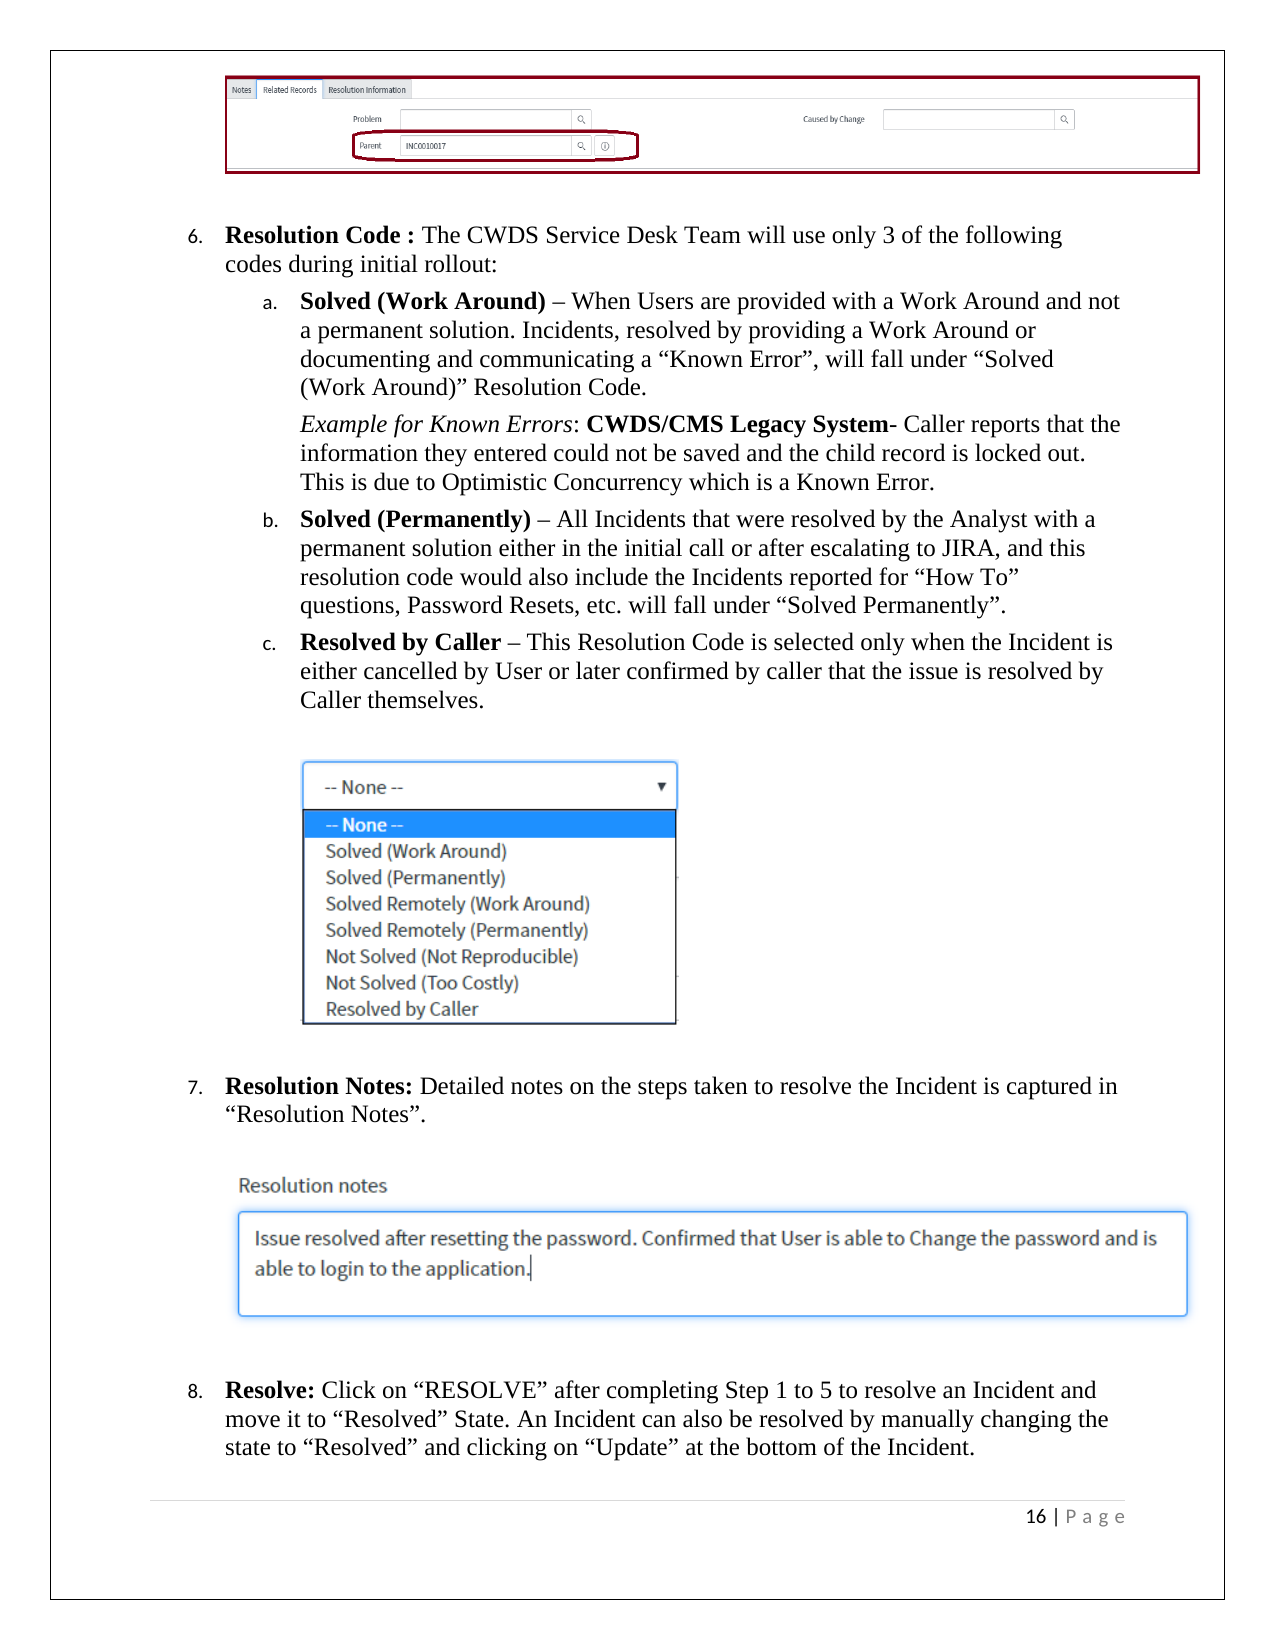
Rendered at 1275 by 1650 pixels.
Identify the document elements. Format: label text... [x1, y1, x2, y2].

list Solved (Permanently) – All Incidents that were resolved by the Analyst with a permanent solution either in the initial call or after escalating to JIRA, and this resolution code would also include the Incidents reported for “How To” questions, Password Resets, etc. will fall under “Solved Permanently”. [262, 504, 1125, 619]
list Resolution Code : The CWDS Service Desk Team will use only 3 of the following codes during initial rollout: [187, 220, 1125, 278]
list Resolved by Caller – This Resolution Code is selected only when the Incident is either cancelled by User or later confirmed by caller that the issue is resolved by Caller themselves. [262, 627, 1125, 714]
list Resolve: Click on “RESOLVE” after completing Step 1 to 5 to resolve an Incident and move it to “Resolved” State. An Incident can also be resolved by manually changing the state to “Resolved” and clicking on “Update” at the bottom of the Incident. [187, 1375, 1125, 1461]
list Solved (Work Around) – When Users are provided with a Work Around and not a permanent solution. Incidents, resolved by providing a Work Around or documenting and communicating a “Known Error”, will fall under “Solved (Work Around)” Resolution Code. [262, 286, 1125, 401]
list Resolution Notes: Detailed notes on the steps taken to resolve the Incident is captured in “Resolution Notes”. [187, 1071, 1125, 1128]
list Example for Known Errors: CWDS/CMS Legacy System- Caller reports that the information they entered could not be saved and the child record is locked out. This is due to Optimistic Concurrency which is a Known Error. [300, 409, 1125, 496]
